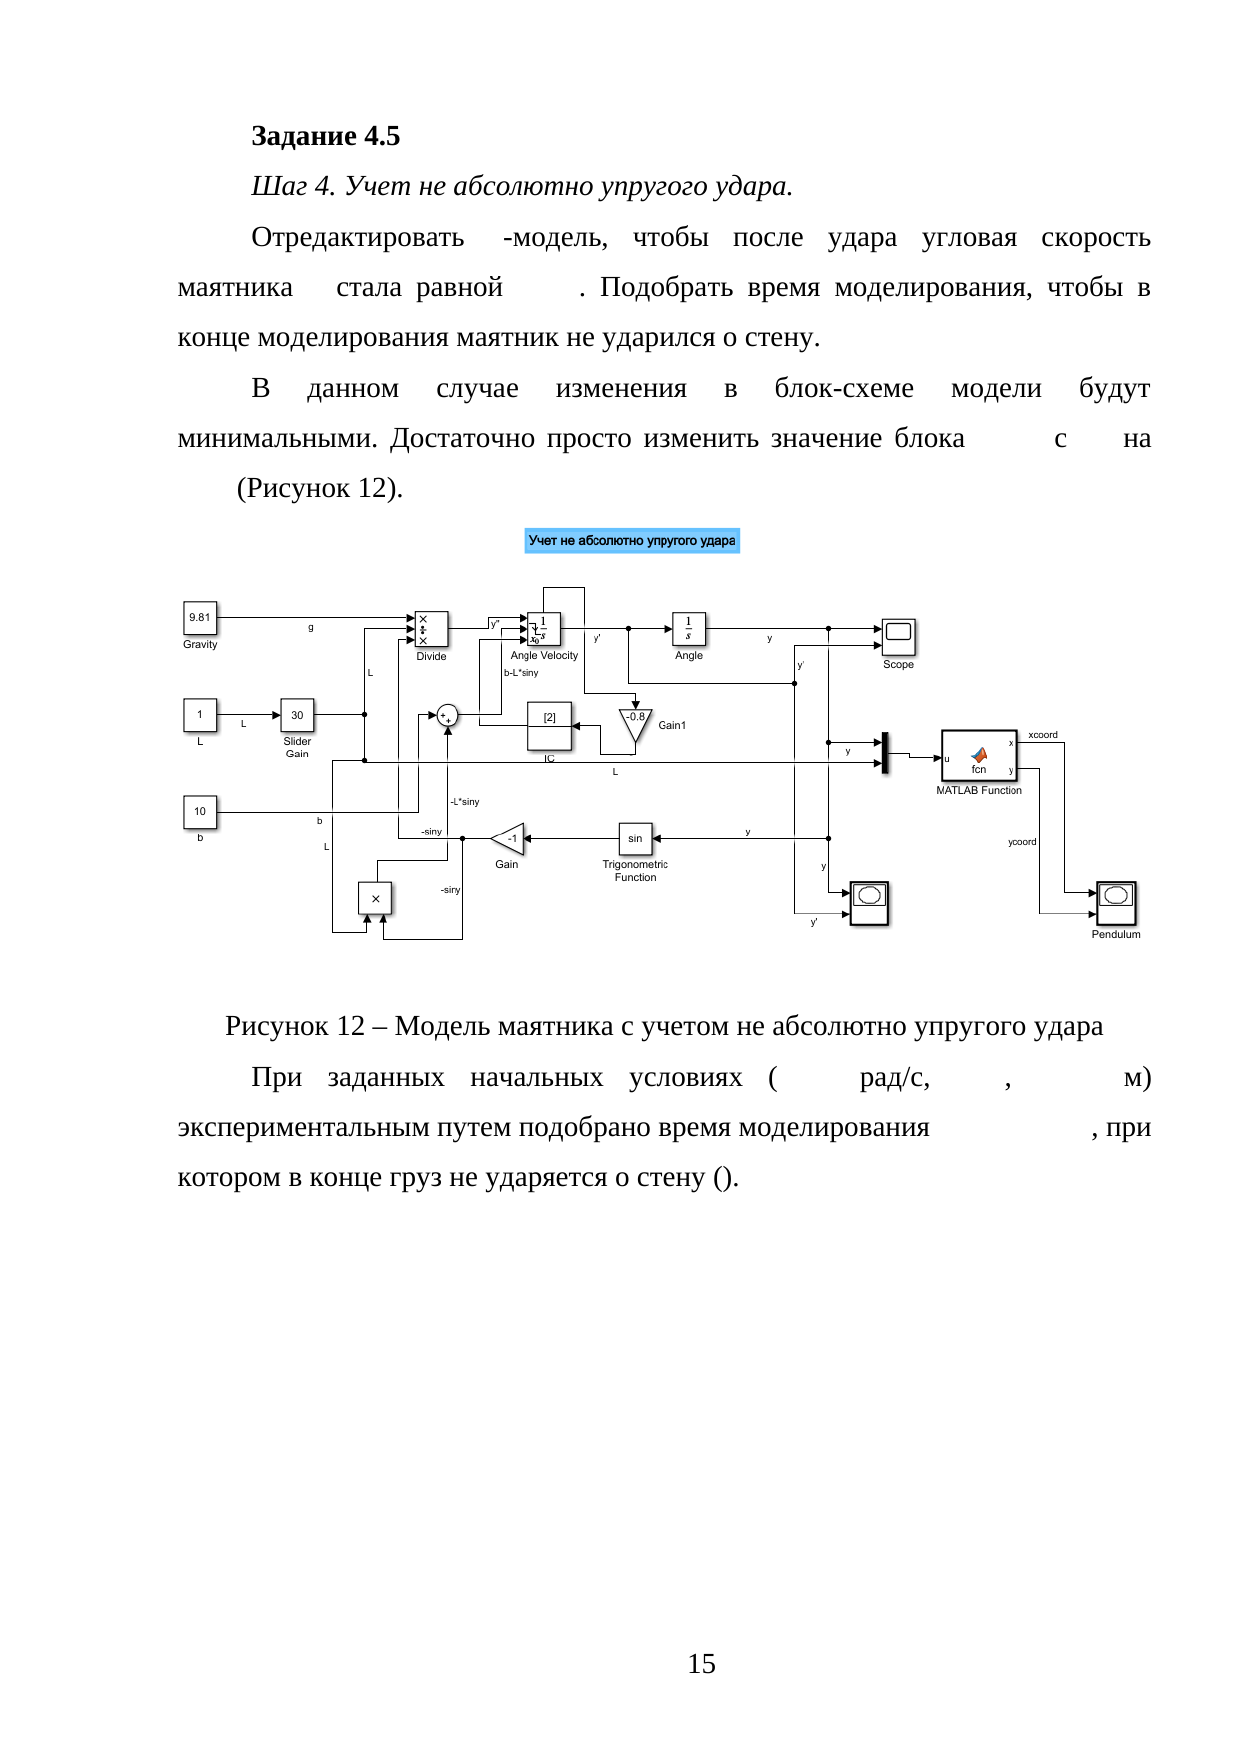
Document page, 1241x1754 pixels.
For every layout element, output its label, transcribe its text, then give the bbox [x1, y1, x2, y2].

picture [177, 520, 1152, 992]
text Отредактировать -модель, чтобы после удара угловая скорость маятника стала равной . Подобрать время моделирования, чтобы в конце моделирования маятник не ударился о стену. [177, 219, 1152, 353]
text В данном случае изменения в блок-схеме модели будут минимальными. Достаточно просто изменить значение блока с на (рисунок 12). [177, 370, 1152, 504]
subtitle Задание 4.5 [177, 118, 1152, 152]
text Шаг 4. Учет не абсолютно упругого удара. [177, 168, 1152, 202]
text При заданных начальных условиях ( рад/c, , м) экспериментальным путем подобрано время моделирования , при котором в конце груз не ударяется о стену (). [177, 1059, 1152, 1193]
text Рисунок 12 – Модель маятника с учетом не абсолютно упругого удара [177, 1008, 1152, 1042]
